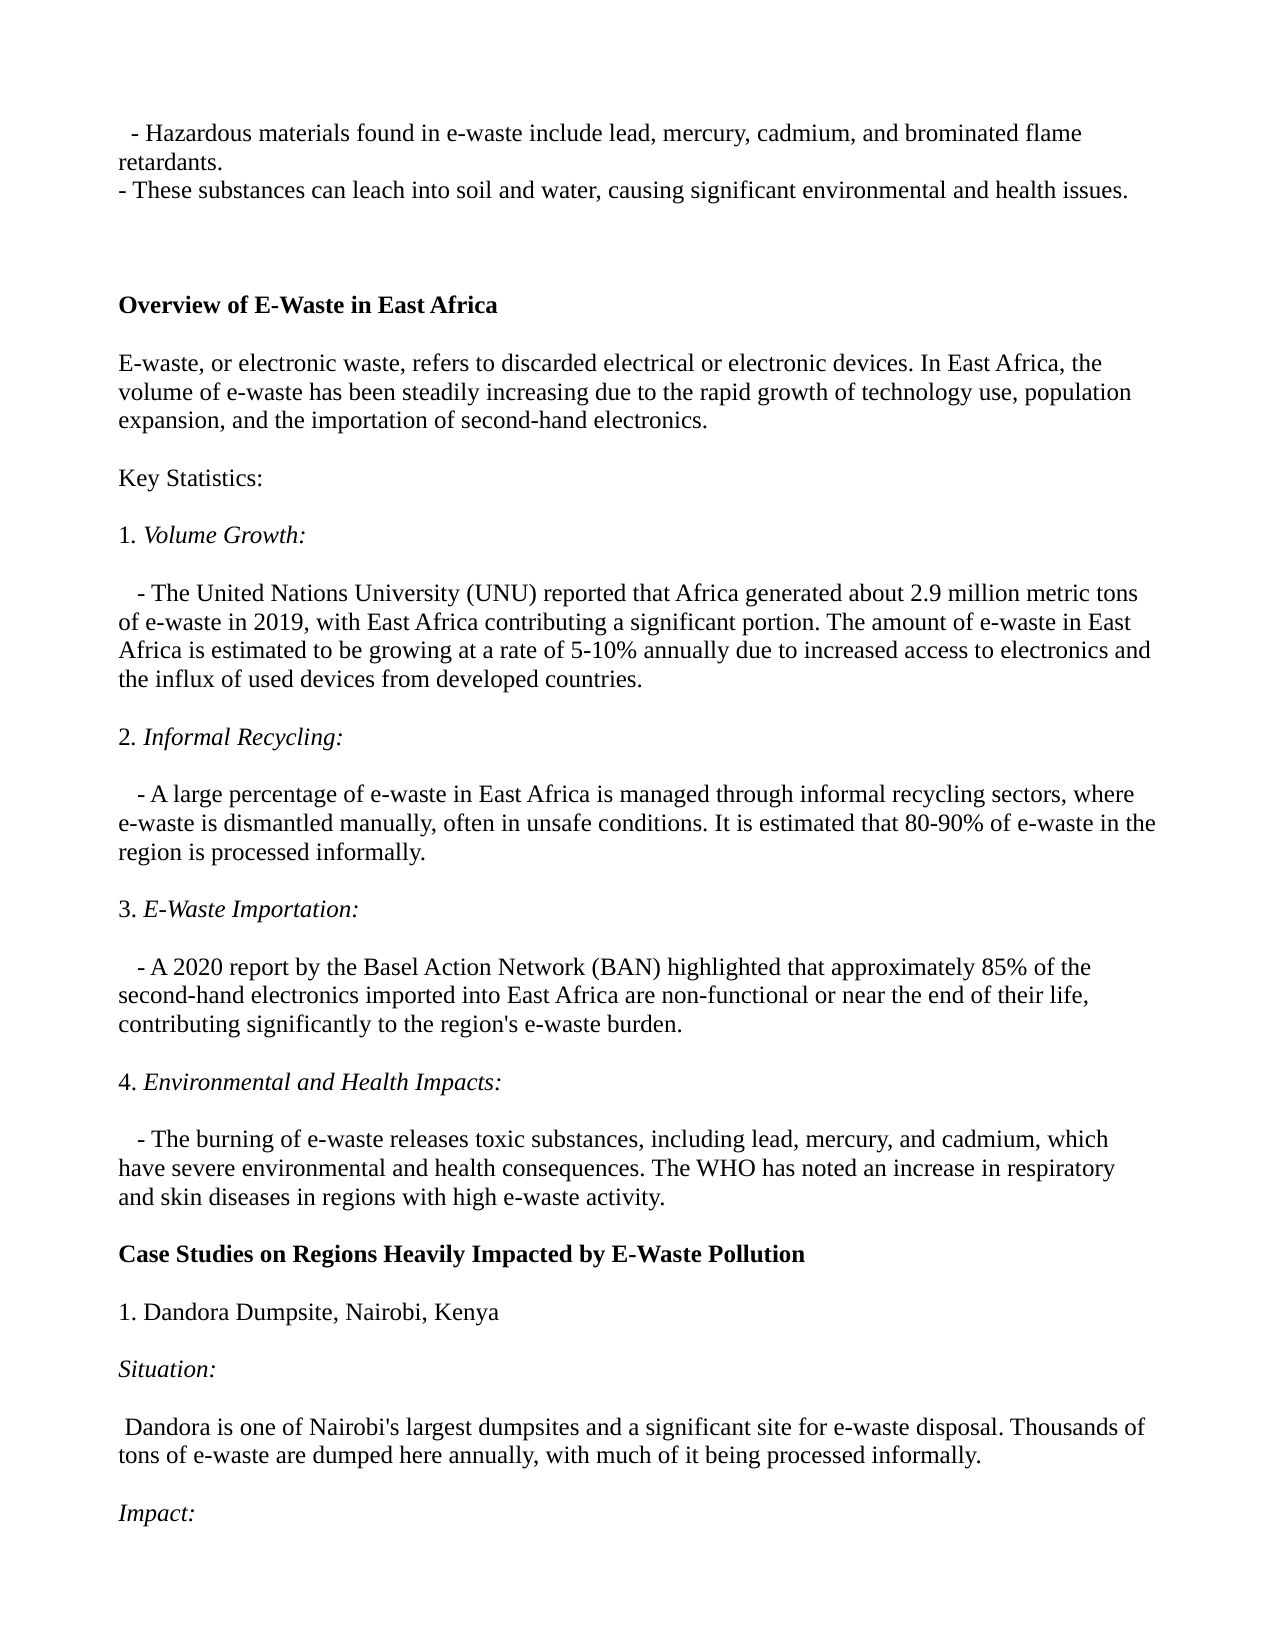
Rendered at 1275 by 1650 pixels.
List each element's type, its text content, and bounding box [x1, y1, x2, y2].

text 3. E-Waste Importation: [118, 894, 1157, 923]
text - These substances can leach into soil and water, causing significant environmental and health issues. [118, 176, 1157, 204]
text 1. Dandora Dumpsite, Nairobi, Kenya [118, 1297, 1157, 1326]
text E-waste, or electronic waste, refers to discarded electrical or electronic devices. In East Africa, the volume of e-waste has been steadily increasing due to the rapid growth of technology use, population expansion, and the importation of second-hand electronics. [118, 348, 1157, 434]
text - The burning of e-waste releases toxic substances, including lead, mercury, and cadmium, which have severe environmental and health consequences. The WHO has noted an increase in respiratory and skin diseases in regions with high e-waste activity. [118, 1124, 1157, 1211]
text Situation: [118, 1354, 1157, 1383]
text - Hazardous materials found in e-waste include lead, mercury, cadmium, and brominated flame retardants. [118, 118, 1157, 176]
text 4. Environmental and Health Impacts: [118, 1067, 1157, 1096]
text Impact: [118, 1498, 1157, 1527]
text - The United Nations University (UNU) reported that Africa generated about 2.9 million metric tons of e-waste in 2019, with East Africa contributing a significant portion. The amount of e-waste in East Africa is estimated to be growing at a rate of 5-10% annually due to increased access to electronics and the influx of used devices from developed countries. [118, 578, 1157, 693]
text - A large percentage of e-waste in East Africa is managed through informal recycling sectors, where e-waste is dismantled manually, often in unsafe conditions. It is estimated that 80-90% of e-waste in the region is processed informally. [118, 779, 1157, 866]
text Overview of E-Waste in East Africa [118, 291, 1157, 319]
text Key Statistics: [118, 463, 1157, 492]
text Case Studies on Regions Heavily Impacted by E-Waste Pollution [118, 1239, 1157, 1268]
text Dandora is one of Nairobi's largest dumpsites and a significant site for e-waste disposal. Thousands of tons of e-waste are dumped here annually, with much of it being processed informally. [118, 1412, 1157, 1469]
text 2. Informal Recycling: [118, 722, 1157, 751]
text - A 2020 report by the Basel Action Network (BAN) highlighted that approximately 85% of the second-hand electronics imported into East Africa are non-functional or near the end of their life, contributing significantly to the region's e-waste burden. [118, 952, 1157, 1038]
text 1. Volume Growth: [118, 521, 1157, 549]
